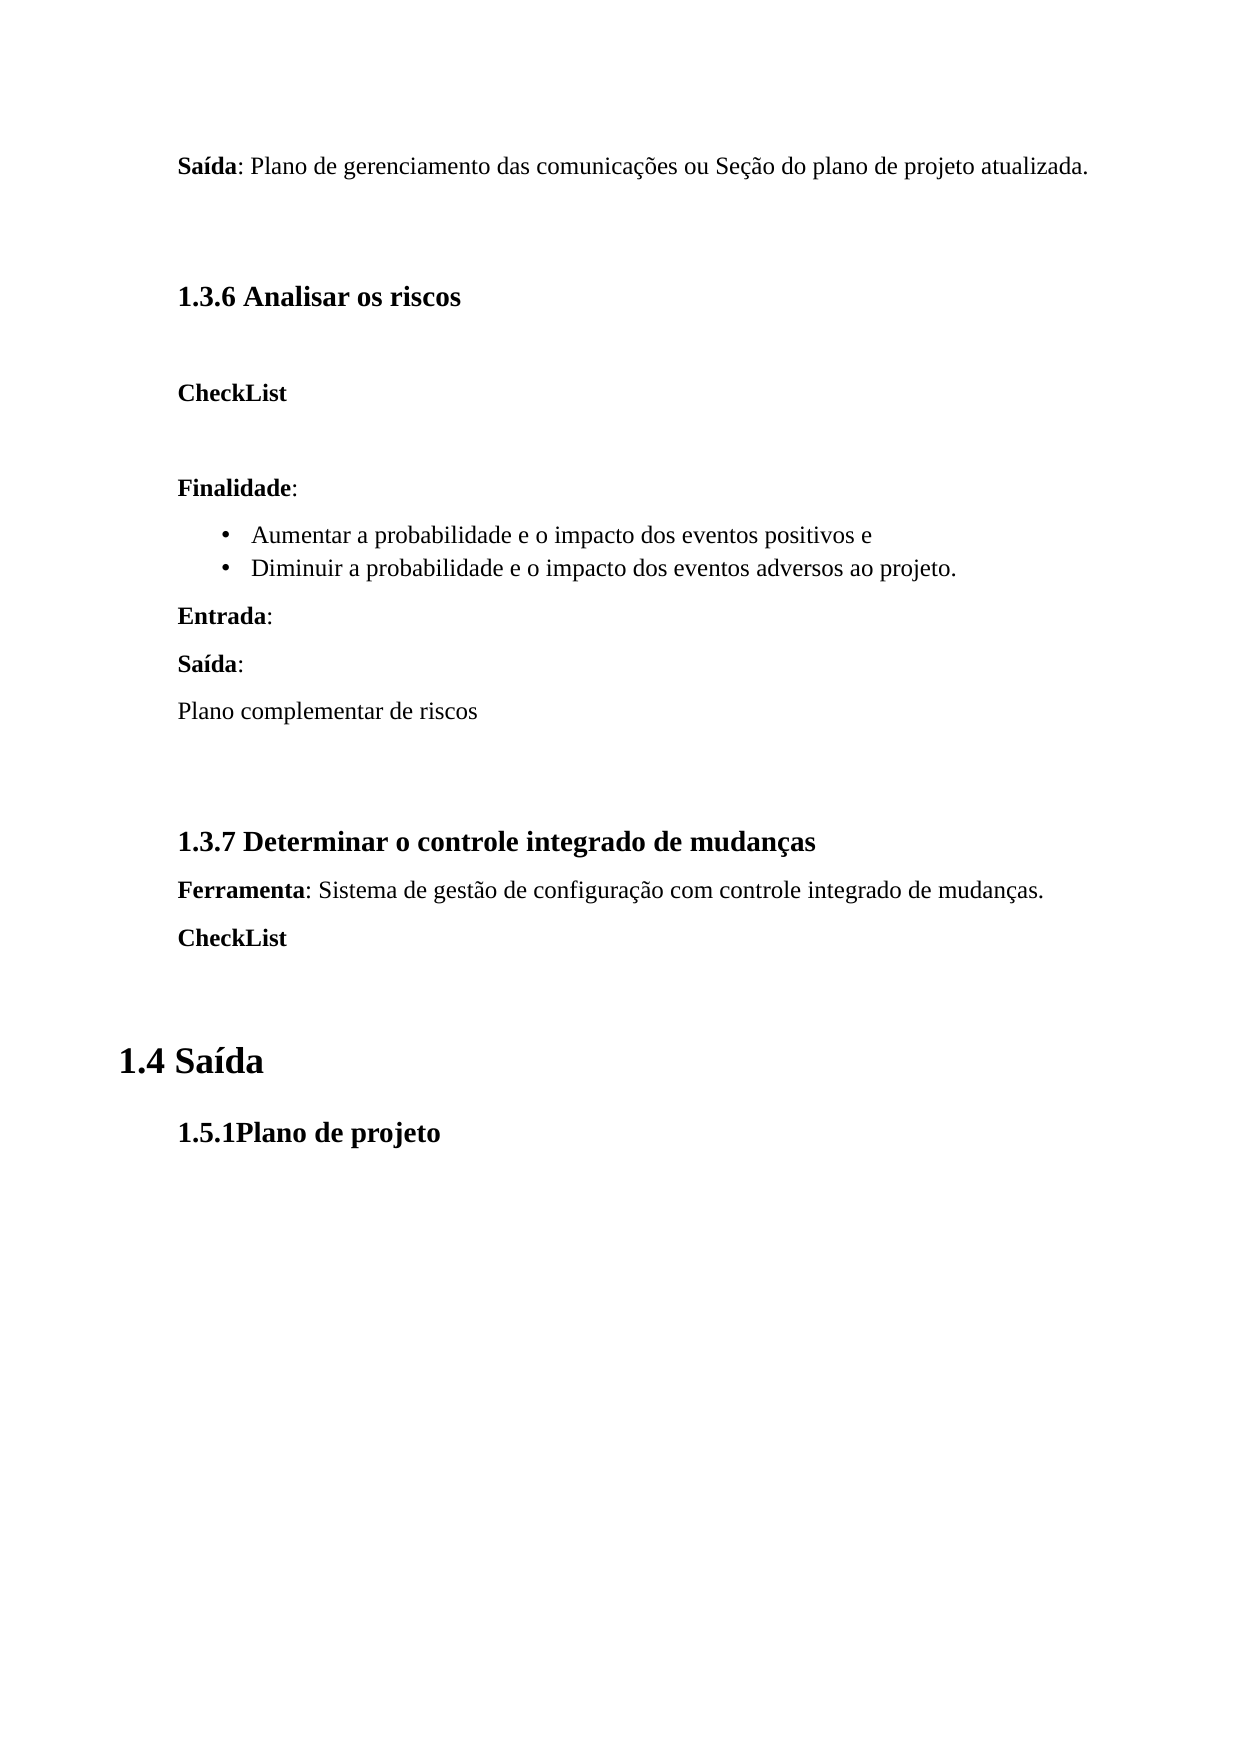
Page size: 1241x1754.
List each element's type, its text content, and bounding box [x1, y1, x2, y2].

text Saída: [177, 649, 1122, 677]
text Plano complementar de riscos [177, 696, 1122, 725]
subtitle 1.4 Saída [118, 1039, 1122, 1082]
text Saída: Plano de gerenciamento das comunicações ou Seção do plano de projeto atualizada. [177, 151, 1122, 180]
subtitle 1.5.1Plano de projeto [177, 1115, 1122, 1149]
text Finalidade: [177, 473, 1122, 502]
text CheckList [177, 923, 1122, 951]
text CheckList [177, 378, 1122, 406]
subtitle 1.3.7 Determinar o controle integrado de mudanças [177, 824, 1122, 858]
list Aumentar a probabilidade e o impacto dos eventos positivos e [221, 520, 1122, 549]
text Entrada: [177, 601, 1122, 630]
text Ferramenta: Sistema de gestão de configuração com controle integrado de mudanças. [177, 875, 1122, 904]
subtitle 1.3.6 Analisar os riscos [177, 279, 1122, 312]
list Diminuir a probabilidade e o impacto dos eventos adversos ao projeto. [221, 553, 1122, 582]
